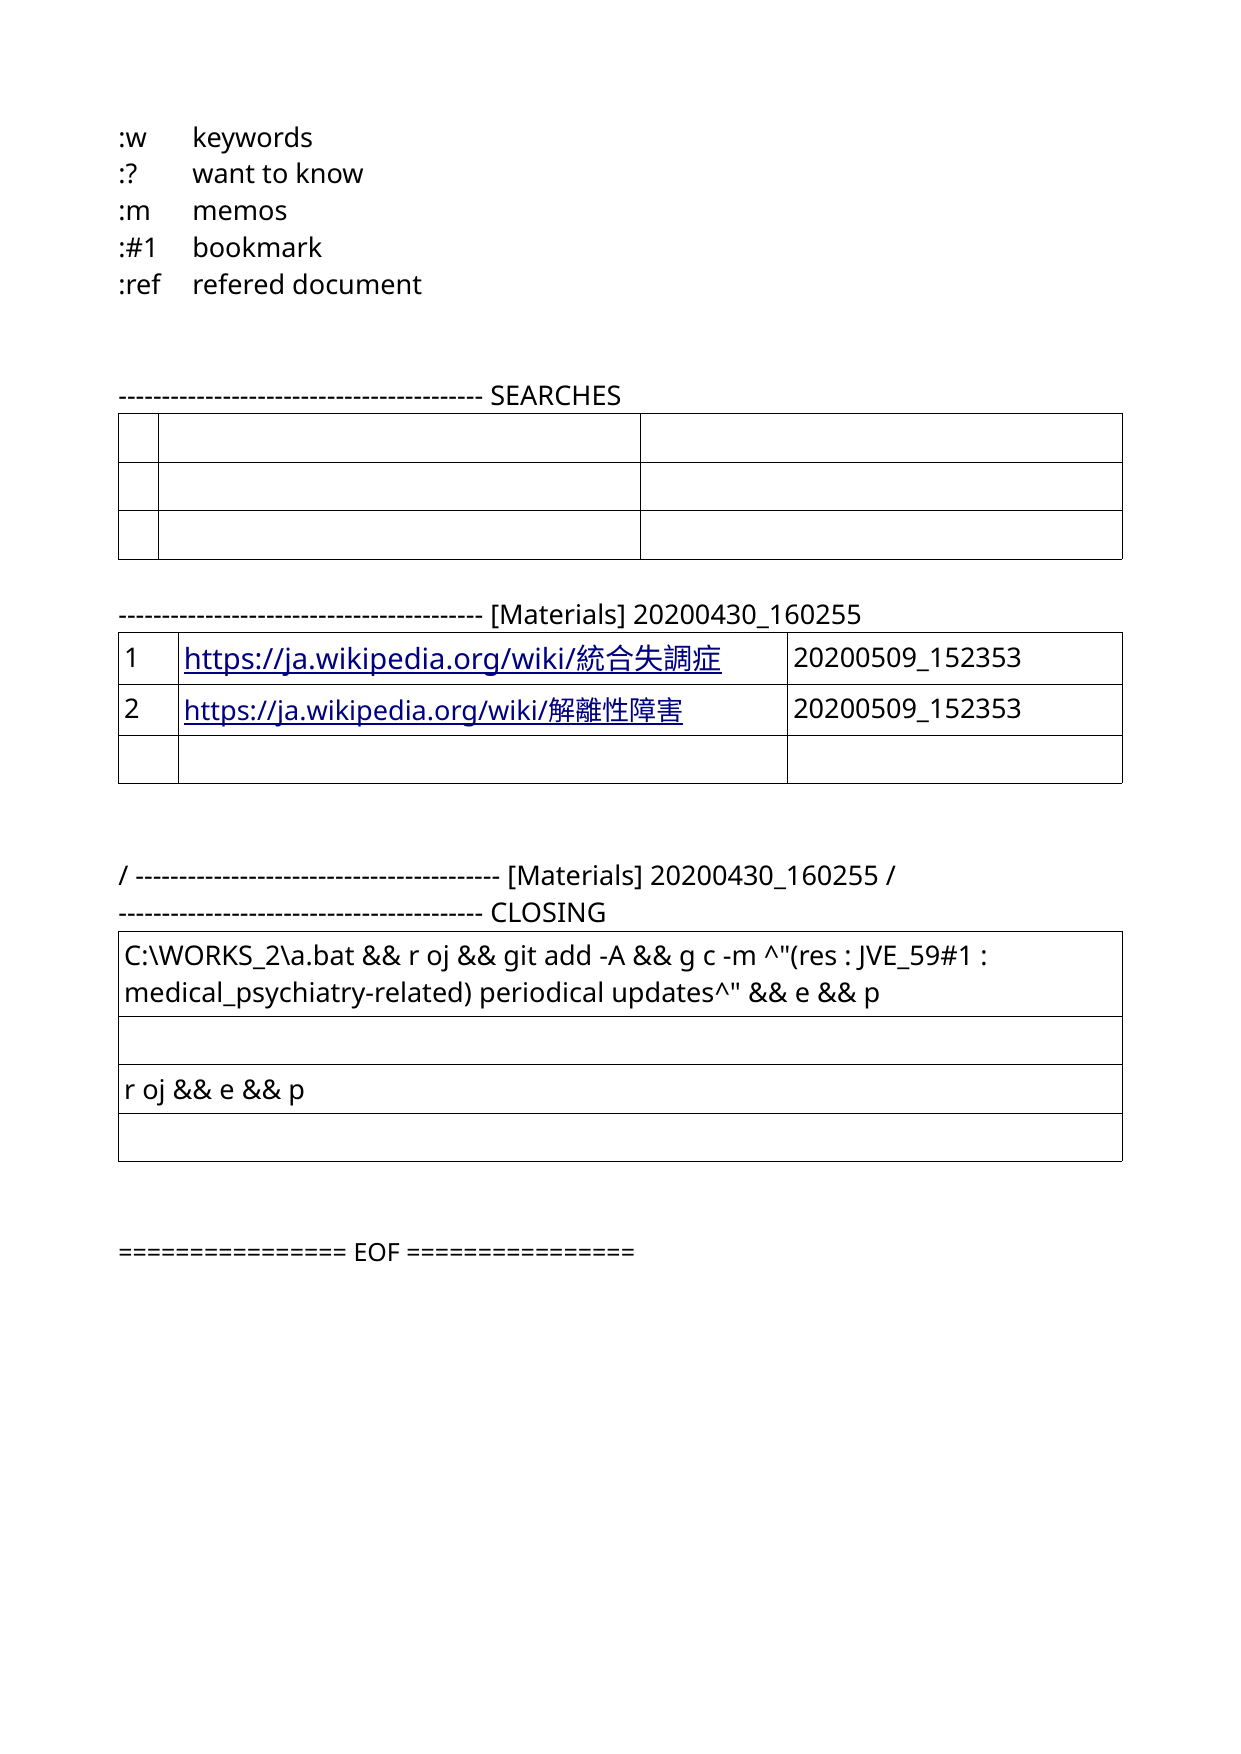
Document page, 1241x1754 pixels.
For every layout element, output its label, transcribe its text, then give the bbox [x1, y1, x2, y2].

table_cell 20200509_152353 [788, 685, 1122, 734]
text :m memos [118, 192, 1122, 229]
table_header 20200509_152353 [788, 633, 1122, 683]
text :? want to know [118, 155, 1122, 192]
text ------------------------------------------ [Materials] 20200430_160255 [118, 595, 1122, 632]
text :ref refered document [118, 266, 1122, 302]
text :#1 bookmark [118, 229, 1122, 266]
table_cell [119, 1114, 1122, 1161]
table_cell [159, 511, 640, 558]
text :w keywords [118, 118, 1122, 155]
table_cell https://ja.wikipedia.org/wiki/解離性障害 [179, 685, 787, 734]
table_cell [119, 463, 158, 510]
table_cell 2 [119, 685, 178, 734]
table_cell [119, 736, 178, 783]
table_cell [788, 736, 1122, 783]
text ================ EOF ================ [118, 1235, 1122, 1269]
table_header [641, 414, 1122, 462]
table_header https://ja.wikipedia.org/wiki/統合失調症 [179, 633, 787, 683]
table_cell [159, 463, 640, 510]
table_cell [119, 511, 158, 558]
table_cell [641, 463, 1122, 510]
table_header [159, 414, 640, 462]
text ------------------------------------------ CLOSING [118, 894, 1122, 931]
table_cell [641, 511, 1122, 558]
table_cell r oj && e && p [119, 1065, 1122, 1113]
table_cell [119, 1017, 1122, 1064]
text ------------------------------------------ SEARCHES [118, 376, 1122, 413]
table_header 1 [119, 633, 178, 683]
table_cell [179, 736, 787, 783]
table_header [119, 414, 158, 462]
text / ------------------------------------------ [Materials] 20200430_160255 / [118, 857, 1122, 894]
table_header C:\WORKS_2\a.bat && r oj && git add -A && g c -m ^"(res : JVE_59#1 : medical_psychiatry-related) periodical updates^" && e && p [119, 932, 1122, 1016]
